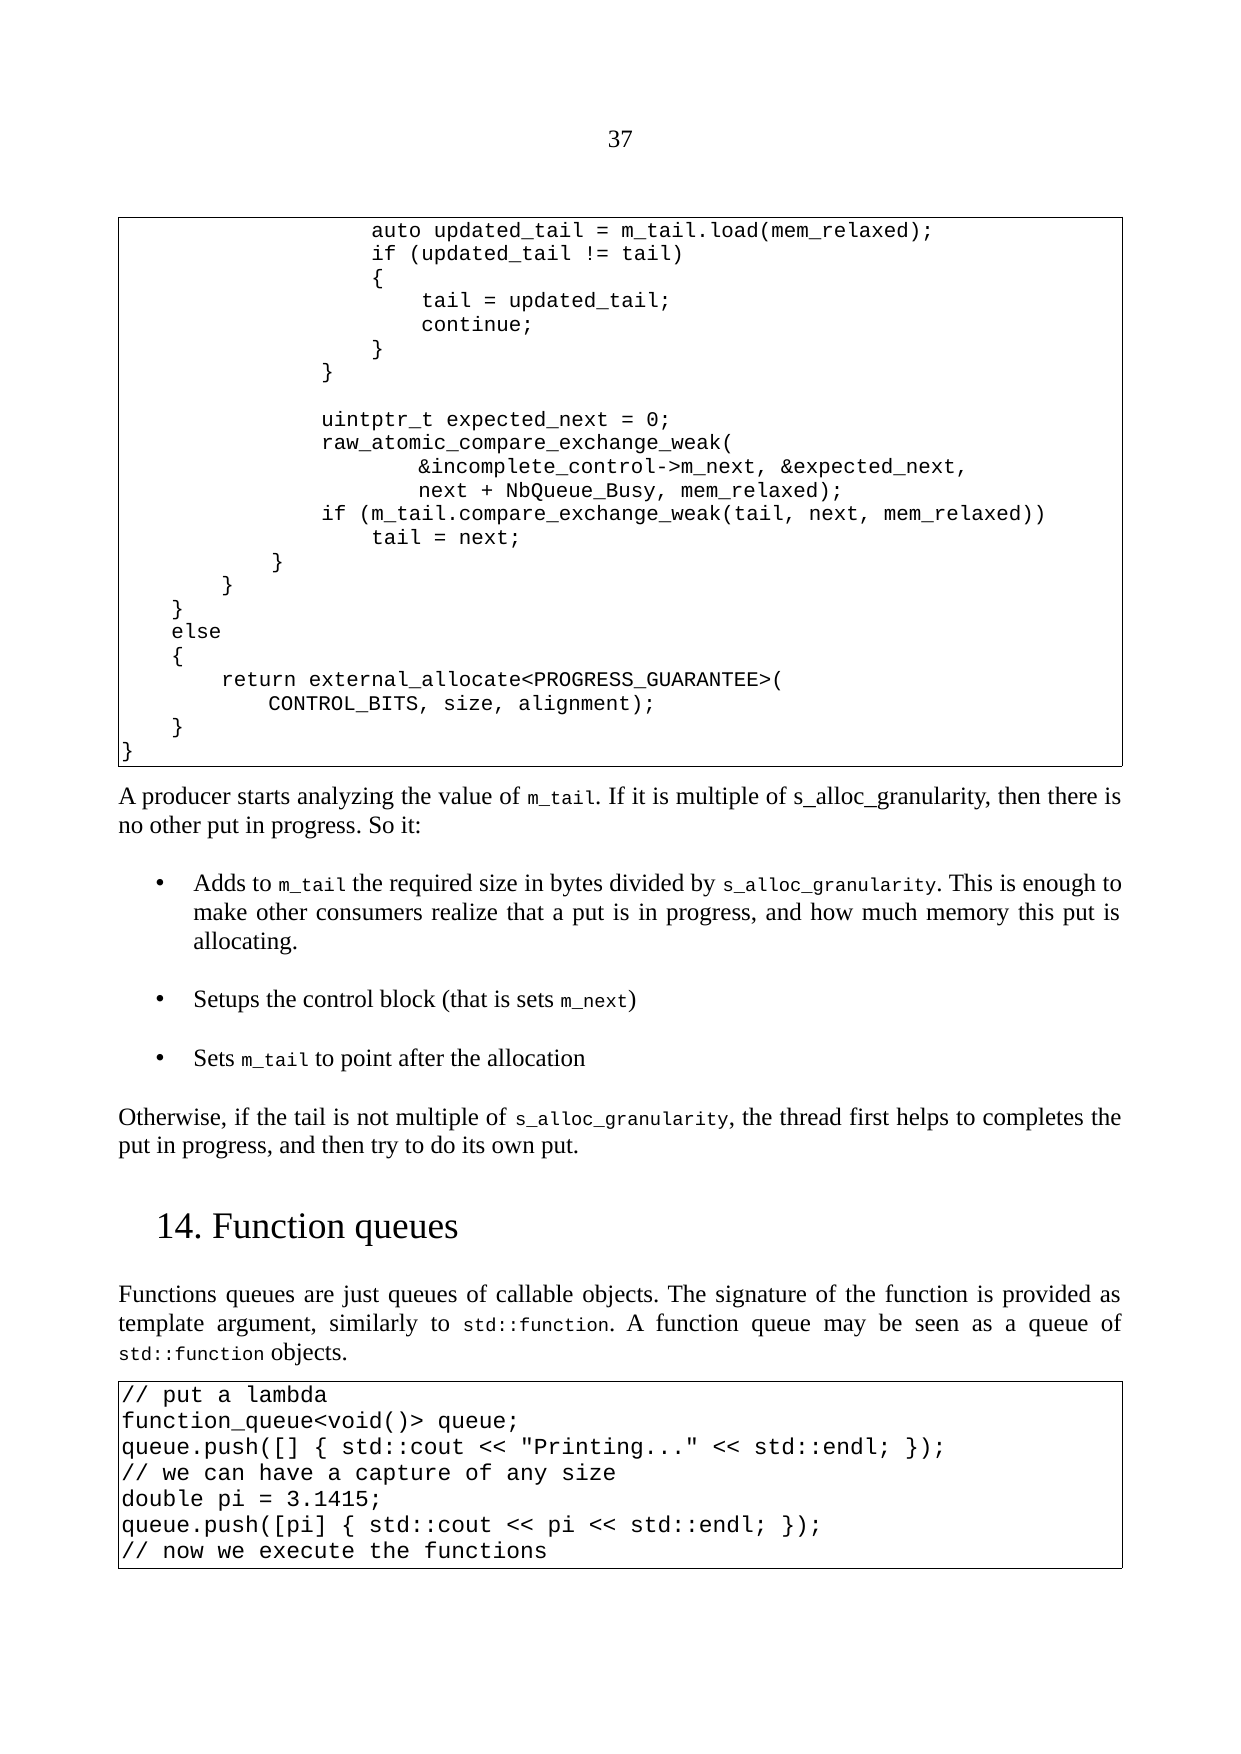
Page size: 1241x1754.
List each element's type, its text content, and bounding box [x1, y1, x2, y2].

text function_queue<void()> queue; [119, 1407, 1122, 1433]
text } [119, 335, 1122, 358]
text Otherwise, if the tail is not multiple of s_alloc_granularity, the thread first helps to completes the put in progress, and then try to do its own put. [118, 1102, 1122, 1159]
text if (m_tail.compare_exchange_weak(tail, next, mem_relaxed)) [119, 500, 1122, 524]
text // put a lambda [119, 1382, 1122, 1407]
text double pi = 3.1415; [119, 1484, 1122, 1510]
text // now we execute the functions [119, 1536, 1122, 1568]
subtitle Function queues [156, 1204, 1122, 1247]
text else [119, 618, 1122, 642]
text auto updated_tail = m_tail.load(mem_relaxed); [119, 218, 1122, 240]
text raw_atomic_compare_exchange_weak( [119, 429, 1122, 453]
text tail = next; [119, 524, 1122, 548]
text return external_allocate<PROGRESS_GUARANTEE>( [119, 666, 1122, 689]
text queue.push([] { std::cout << "Printing..." << std::endl; }); [119, 1433, 1122, 1458]
text // we can have a capture of any size [119, 1458, 1122, 1484]
text Functions queues are just queues of callable objects. The signature of the function is provided as template argument, similarly to std::function. A function queue may be seen as a queue of std::function objects. [118, 1279, 1122, 1366]
text CONTROL_BITS, size, alignment); [119, 689, 1122, 713]
text } [119, 571, 1122, 595]
text A producer starts analyzing the value of m_tail. If it is multiple of s_alloc_granularity, then there is no other put in progress. So it: [118, 781, 1122, 839]
text { [119, 642, 1122, 666]
list Sets m_tail to point after the allocation [156, 1043, 1122, 1072]
text { [119, 264, 1122, 287]
text if (updated_tail != tail) [119, 240, 1122, 264]
text } [119, 358, 1122, 385]
text &incomplete_control->m_next, &expected_next, [119, 453, 1122, 477]
text } [119, 548, 1122, 571]
text } [119, 737, 1122, 766]
text next + NbQueue_Busy, mem_relaxed); [119, 477, 1122, 500]
text } [119, 595, 1122, 618]
text continue; [119, 311, 1122, 335]
text tail = updated_tail; [119, 287, 1122, 311]
text } [119, 713, 1122, 737]
text queue.push([pi] { std::cout << pi << std::endl; }); [119, 1510, 1122, 1536]
text uintptr_t expected_next = 0; [119, 406, 1122, 429]
list Setups the control block (that is sets m_next) [156, 984, 1122, 1013]
list Adds to m_tail the required size in bytes divided by s_alloc_granularity. This is enough to make other consumers realize that a put is in progress, and how much memory this put is allocating. [156, 868, 1122, 955]
